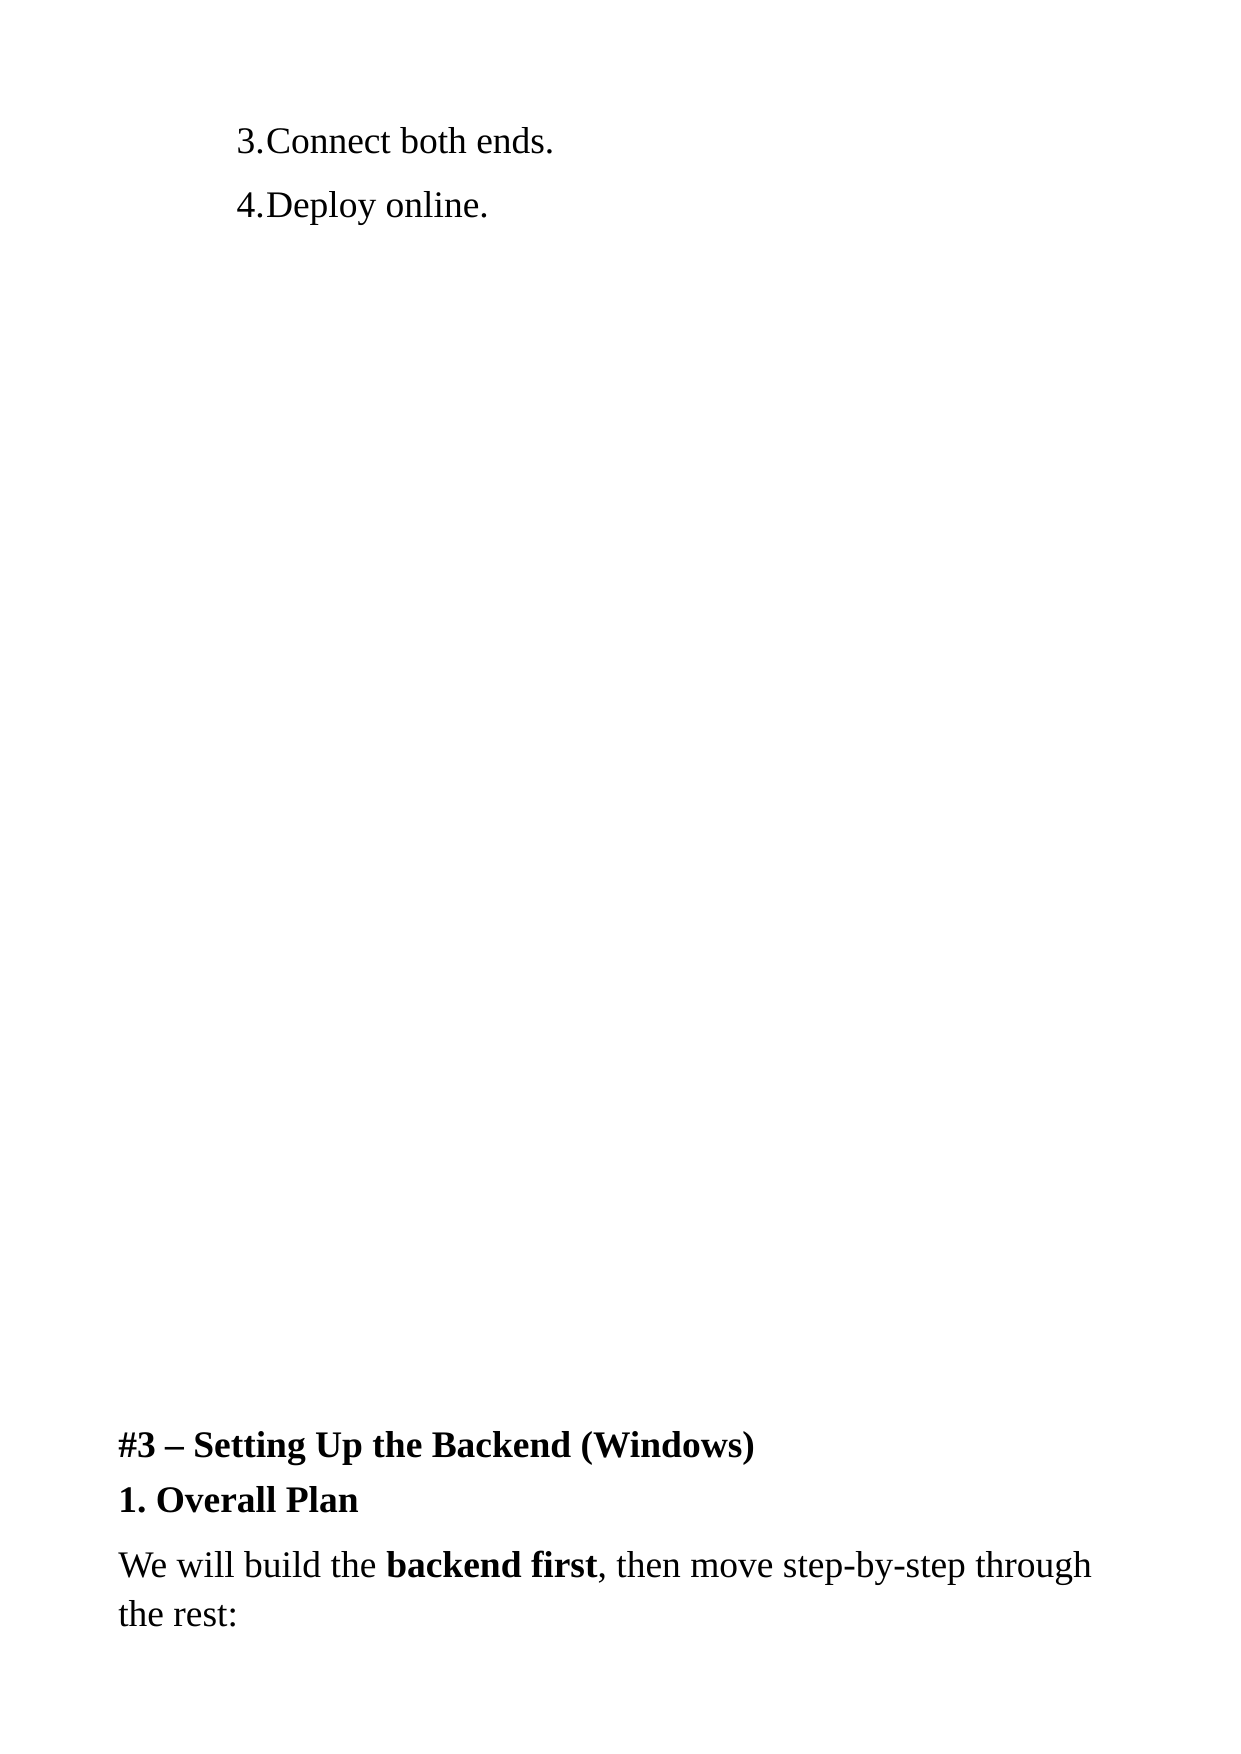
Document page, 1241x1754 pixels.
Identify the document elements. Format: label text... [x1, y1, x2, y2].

list Deploy online. [236, 182, 1122, 225]
text We will build the backend first, then move step-by-step through the rest: [118, 1542, 1122, 1635]
subtitle 1. Overall Plan [118, 1478, 1122, 1521]
subtitle #3 – Setting Up the Backend (Windows) [118, 1422, 1122, 1465]
list Connect both ends. [236, 118, 1122, 161]
